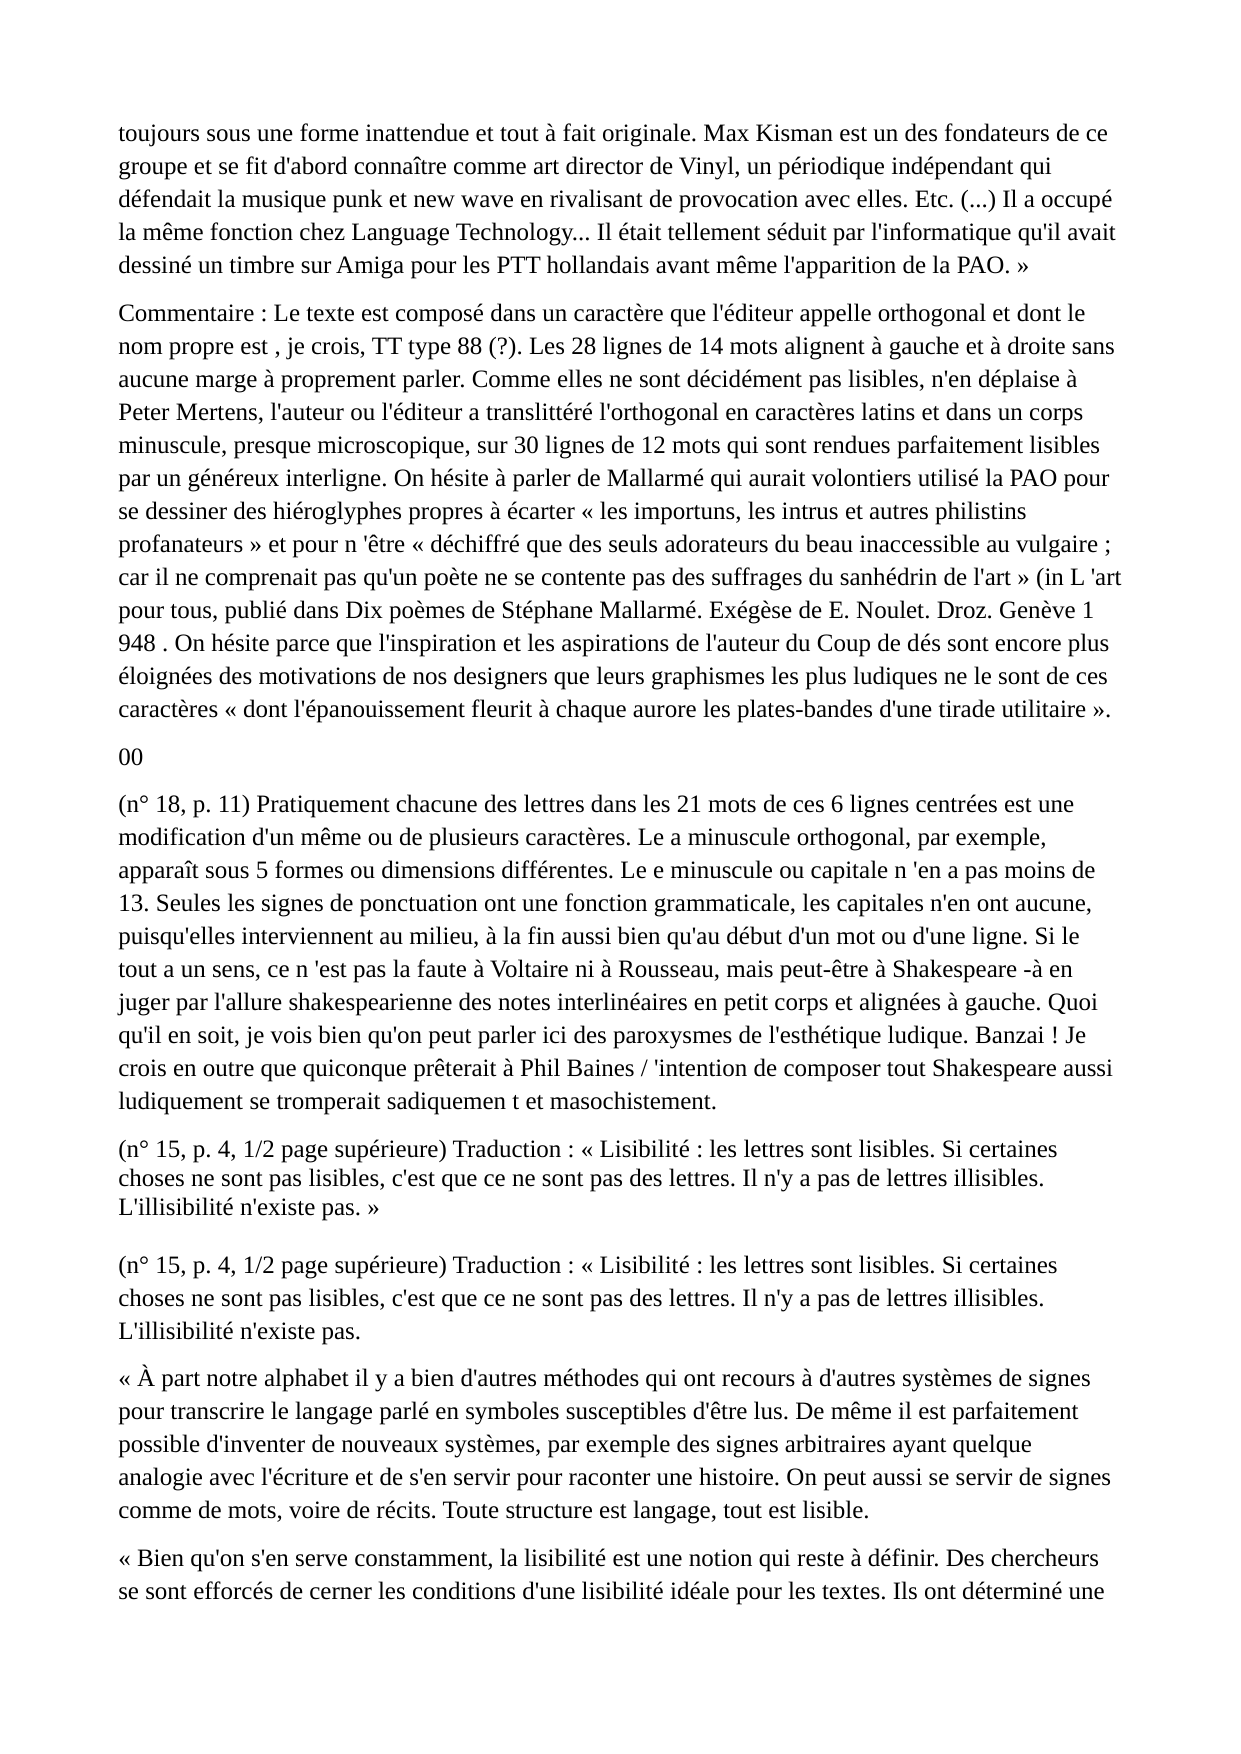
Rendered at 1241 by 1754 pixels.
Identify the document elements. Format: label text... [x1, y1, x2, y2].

text « Bien qu'on s'en serve constamment, la lisibilité est une notion qui reste à définir. Des chercheurs se sont efforcés de cerner les conditions d'une lisibilité idéale pour les textes. Ils ont déterminé une [118, 1543, 1122, 1605]
text (n° 18, p. 11) Pratiquement chacune des lettres dans les 21 mots de ces 6 lignes centrées est une modification d'un même ou de plusieurs caractères. Le a minuscule orthogonal, par exemple, apparaît sous 5 formes ou dimensions différentes. Le e minuscule ou capitale n 'en a pas moins de 13. Seules les signes de ponctuation ont une fonction grammaticale, les capitales n'en ont aucune, puisqu'elles interviennent au milieu, à la fin aussi bien qu'au début d'un mot ou d'une ligne. Si le tout a un sens, ce n 'est pas la faute à Voltaire ni à Rousseau, mais peut-être à Shakespeare -à en juger par l'allure shakespearienne des notes interlinéaires en petit corps et alignées à gauche. Quoi qu'il en soit, je vois bien qu'on peut parler ici des paroxysmes de l'esthétique ludique. Banzai ! Je crois en outre que quiconque prêterait à Phil Baines / 'intention de composer tout Shakespeare aussi ludiquement se tromperait sadiquemen t et masochistement. [118, 789, 1122, 1115]
text (n° 15, p. 4, 1/2 page supérieure) Traduction : « Lisibilité : les lettres sont lisibles. Si certaines choses ne sont pas lisibles, c'est que ce ne sont pas des lettres. Il n'y a pas de lettres illisibles. L'illisibilité n'existe pas. » [118, 1134, 1122, 1220]
text 00 [118, 742, 1122, 770]
text Commentaire : Le texte est composé dans un caractère que l'éditeur appelle orthogonal et dont le nom propre est , je crois, TT type 88 (?). Les 28 lignes de 14 mots alignent à gauche et à droite sans aucune marge à proprement parler. Comme elles ne sont décidément pas lisibles, n'en déplaise à Peter Mertens, l'auteur ou l'éditeur a translittéré l'orthogonal en caractères latins et dans un corps minuscule, presque microscopique, sur 30 lignes de 12 mots qui sont rendues parfaitement lisibles par un généreux interligne. On hésite à parler de Mallarmé qui aurait volontiers utilisé la PAO pour se dessiner des hiéroglyphes propres à écarter « les importuns, les intrus et autres philistins profanateurs » et pour n 'être « déchiffré que des seuls adorateurs du beau inaccessible au vulgaire ; car il ne comprenait pas qu'un poète ne se contente pas des suffrages du sanhédrin de l'art » (in L 'art pour tous, publié dans Dix poèmes de Stéphane Mallarmé. Exégèse de E. Noulet. Droz. Genève 1 948 . On hésite parce que l'inspiration et les aspirations de l'auteur du Coup de dés sont encore plus éloignées des motivations de nos designers que leurs graphismes les plus ludiques ne le sont de ces caractères « dont l'épanouissement fleurit à chaque aurore les plates-bandes d'une tirade utilitaire ». [118, 298, 1122, 723]
text (n° 15, p. 4, 1/2 page supérieure) Traduction : « Lisibilité : les lettres sont lisibles. Si certaines choses ne sont pas lisibles, c'est que ce ne sont pas des lettres. Il n'y a pas de lettres illisibles. L'illisibilité n'existe pas. [118, 1250, 1122, 1344]
text toujours sous une forme inattendue et tout à fait originale. Max Kisman est un des fondateurs de ce groupe et se fit d'abord connaître comme art director de Vinyl, un périodique indépendant qui défendait la musique punk et new wave en rivalisant de provocation avec elles. Etc. (...) Il a occupé la même fonction chez Language Technology... Il était tellement séduit par l'informatique qu'il avait dessiné un timbre sur Amiga pour les PTT hollandais avant même l'apparition de la PAO. » [118, 118, 1122, 279]
text « À part notre alphabet il y a bien d'autres méthodes qui ont recours à d'autres systèmes de signes pour transcrire le langage parlé en symboles susceptibles d'être lus. De même il est parfaitement possible d'inventer de nouveaux systèmes, par exemple des signes arbitraires ayant quelque analogie avec l'écriture et de s'en servir pour raconter une histoire. On peut aussi se servir de signes comme de mots, voire de récits. Toute structure est langage, tout est lisible. [118, 1363, 1122, 1524]
